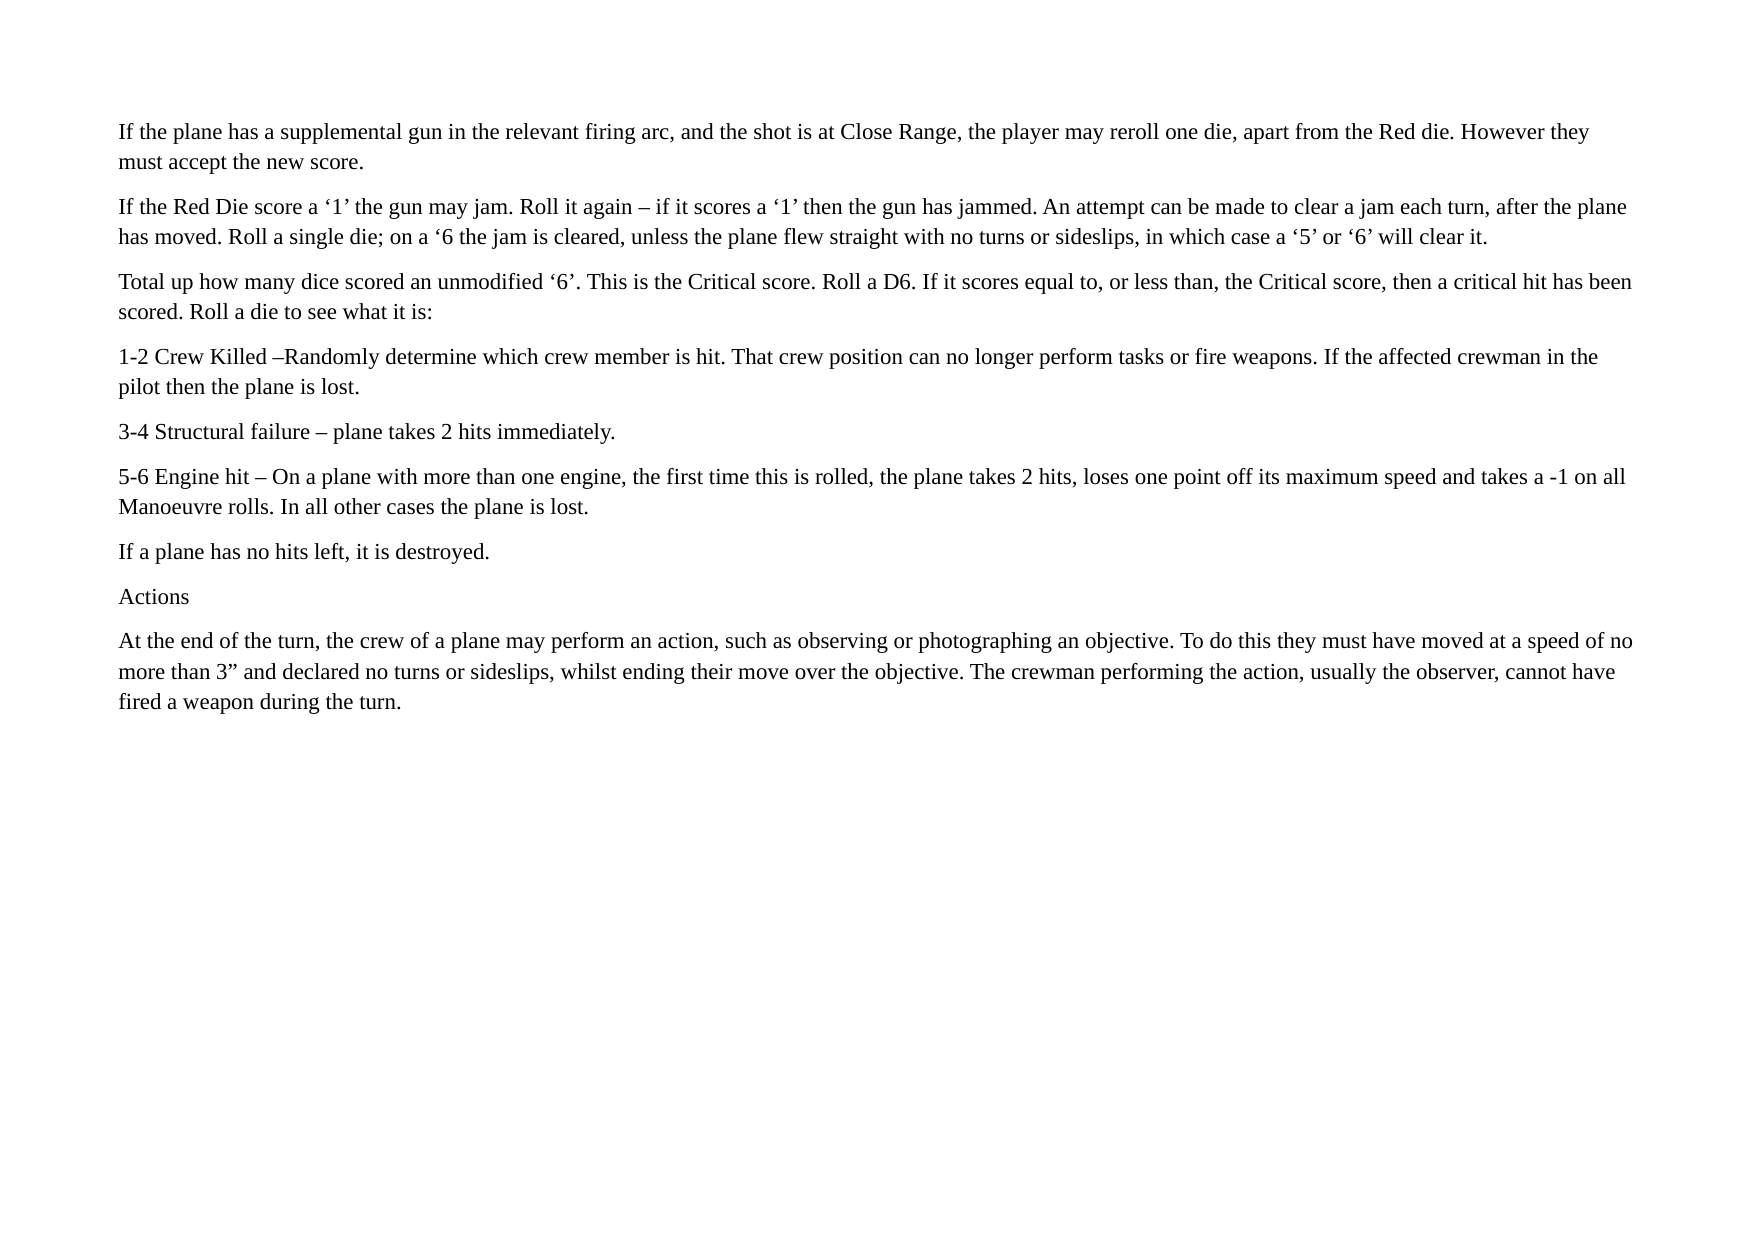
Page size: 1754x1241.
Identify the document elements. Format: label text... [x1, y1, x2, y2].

text Actions [118, 583, 1636, 609]
text If the plane has a supplemental gun in the relevant firing arc, and the shot is at Close Range, the player may reroll one die, apart from the Red die. However they must accept the new score. [118, 118, 1636, 175]
text 1-2 Crew Killed –Randomly determine which crew member is hit. That crew position can no longer perform tasks or fire weapons. If the affected crewman in the pilot then the plane is lost. [118, 343, 1636, 400]
text 5-6 Engine hit – On a plane with more than one engine, the first time this is rolled, the plane takes 2 hits, loses one point off its maximum speed and takes a -1 on all Manoeuvre rolls. In all other cases the plane is lost. [118, 463, 1636, 519]
text If the Red Die score a ‘1’ the gun may jam. Roll it again – if it scores a ‘1’ then the gun has jammed. An attempt can be made to clear a jam each turn, after the plane has moved. Roll a single die; on a ‘6 the jam is cleared, unless the plane flew straight with no turns or sideslips, in which case a ‘5’ or ‘6’ will clear it. [118, 193, 1636, 250]
text 3-4 Structural failure – plane takes 2 hits immediately. [118, 418, 1636, 444]
text Total up how many dice scored an unmodified ‘6’. This is the Critical score. Roll a D6. If it scores equal to, or less than, the Critical score, then a critical hit has been scored. Roll a die to see what it is: [118, 268, 1636, 325]
text If a plane has no hits left, it is destroyed. [118, 538, 1636, 564]
text At the end of the turn, the crew of a plane may perform an action, such as observing or photographing an objective. To do this they must have moved at a speed of no more than 3” and declared no turns or sideslips, whilst ending their move over the objective. The crewman performing the action, usually the observer, cannot have fired a weapon during the turn. [118, 627, 1636, 714]
